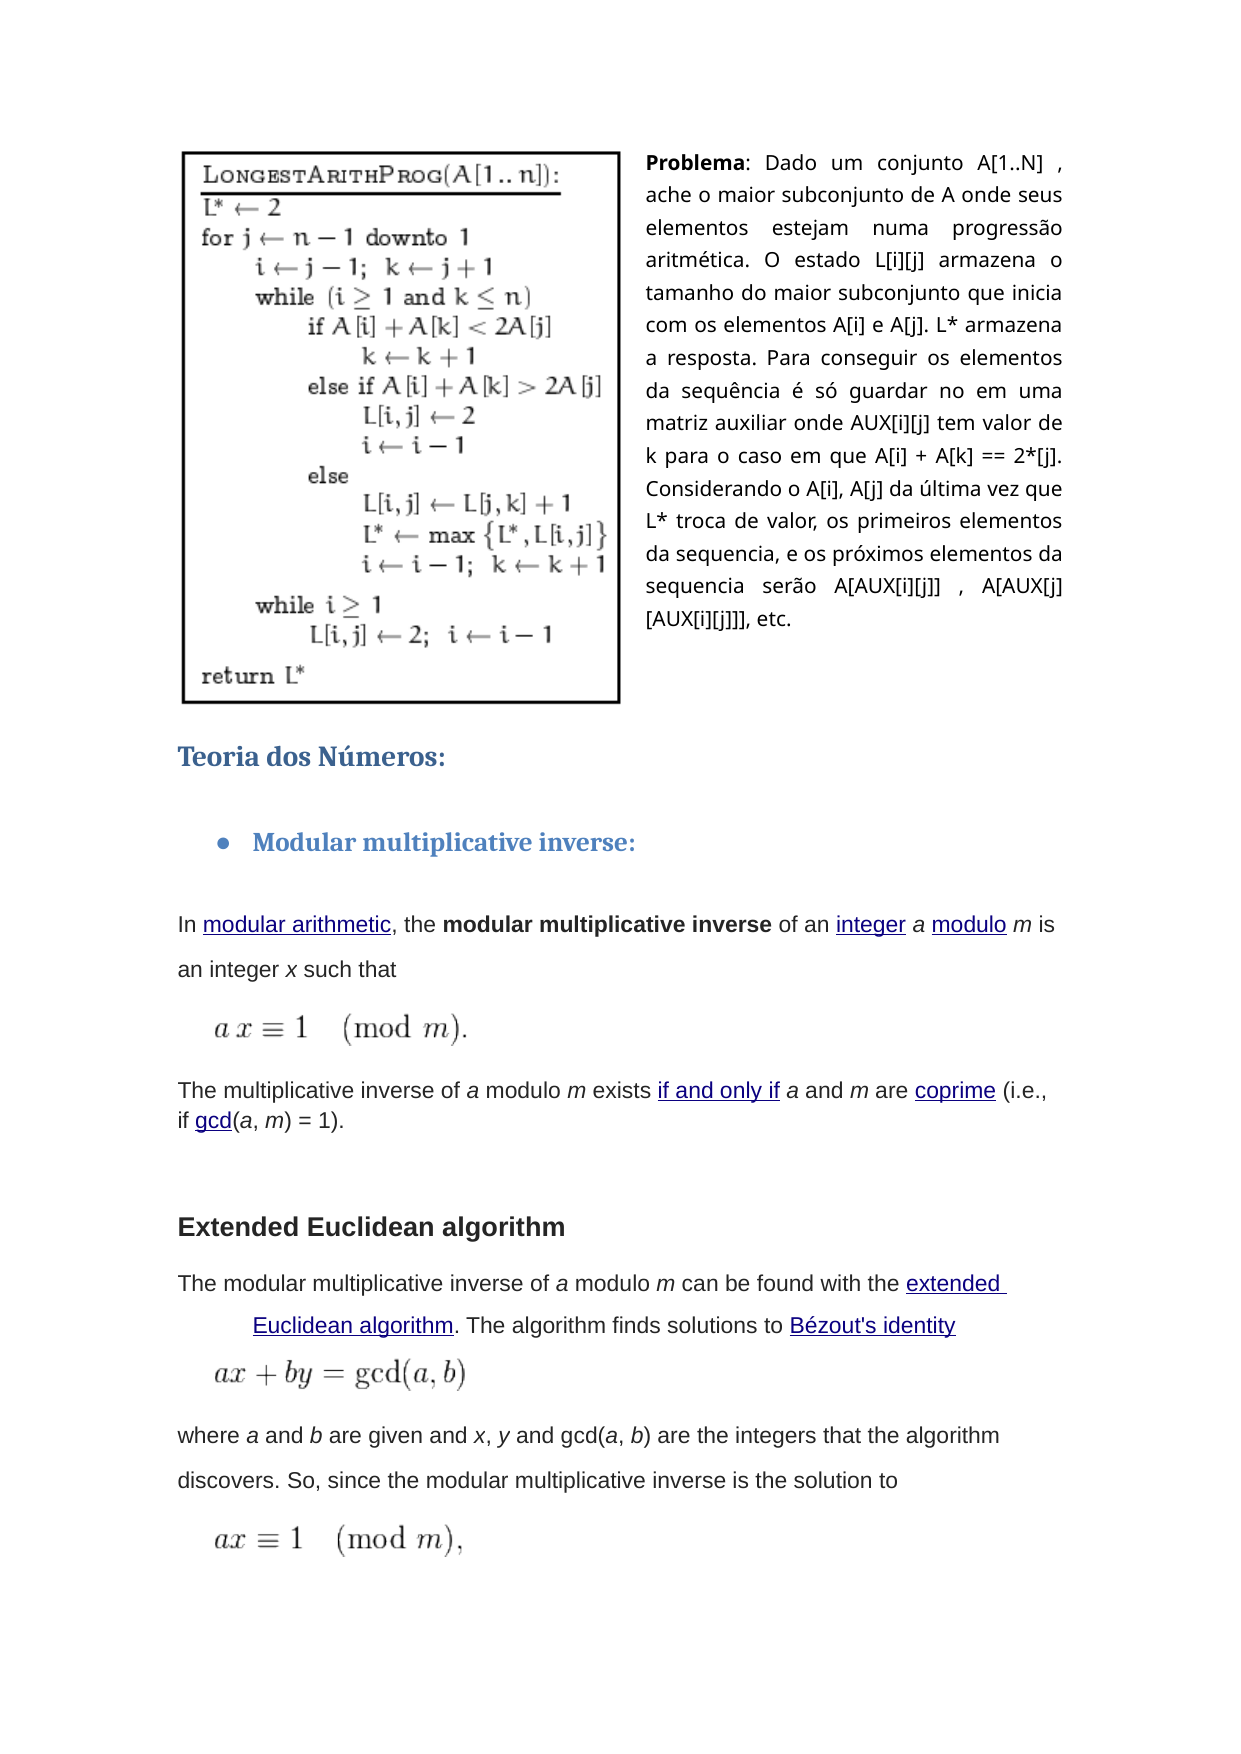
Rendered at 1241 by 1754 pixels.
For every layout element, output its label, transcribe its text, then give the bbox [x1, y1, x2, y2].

subtitle Teoria dos Números: [177, 740, 1063, 773]
text The multiplicative inverse of a modulo m exists if and only if a and m are coprime (i.e., if gcd(a, m) = 1). [177, 1077, 1063, 1134]
text where a and b are given and x, y and gcd(a, b) are the integers that the algorithm discovers. So, since the modular multiplicative inverse is the solution to [177, 1422, 1063, 1493]
picture [214, 1523, 462, 1557]
subtitle Modular multiplicative inverse: [215, 826, 1063, 858]
picture [179, 147, 627, 712]
picture [214, 1012, 467, 1046]
text Problema: Dado um conjunto A[1..N] , ache o maior subconjunto de A onde seus elementos estejam numa progressão aritmética. O estado L[i][j] armazena o tamanho do maior subconjunto que inicia com os elementos A[i] e A[j]. L* armazena a resposta. Para conseguir os elementos da sequência é só guardar no em uma matriz auxiliar onde AUX[i][j] tem valor de k para o caso em que A[i] + A[k] == 2*[j]. Considerando o A[i], A[j] da última vez que L* troca de valor, os primeiros elementos da sequencia, e os próximos elementos da sequencia serão A[AUX[i][j]] , A[AUX[j][AUX[i][j]]], etc. [627, 148, 1063, 632]
picture [214, 1358, 465, 1391]
text In modular arithmetic, the modular multiplicative inverse of an integer a modulo m is an integer x such that [177, 911, 1063, 982]
subtitle Extended Euclidean algorithm [177, 1211, 1063, 1243]
subtitle The modular multiplicative inverse of a modulo m can be found with the extended Euclidean algorithm. The algorithm finds solutions to Bézout's identity [177, 1270, 1063, 1338]
